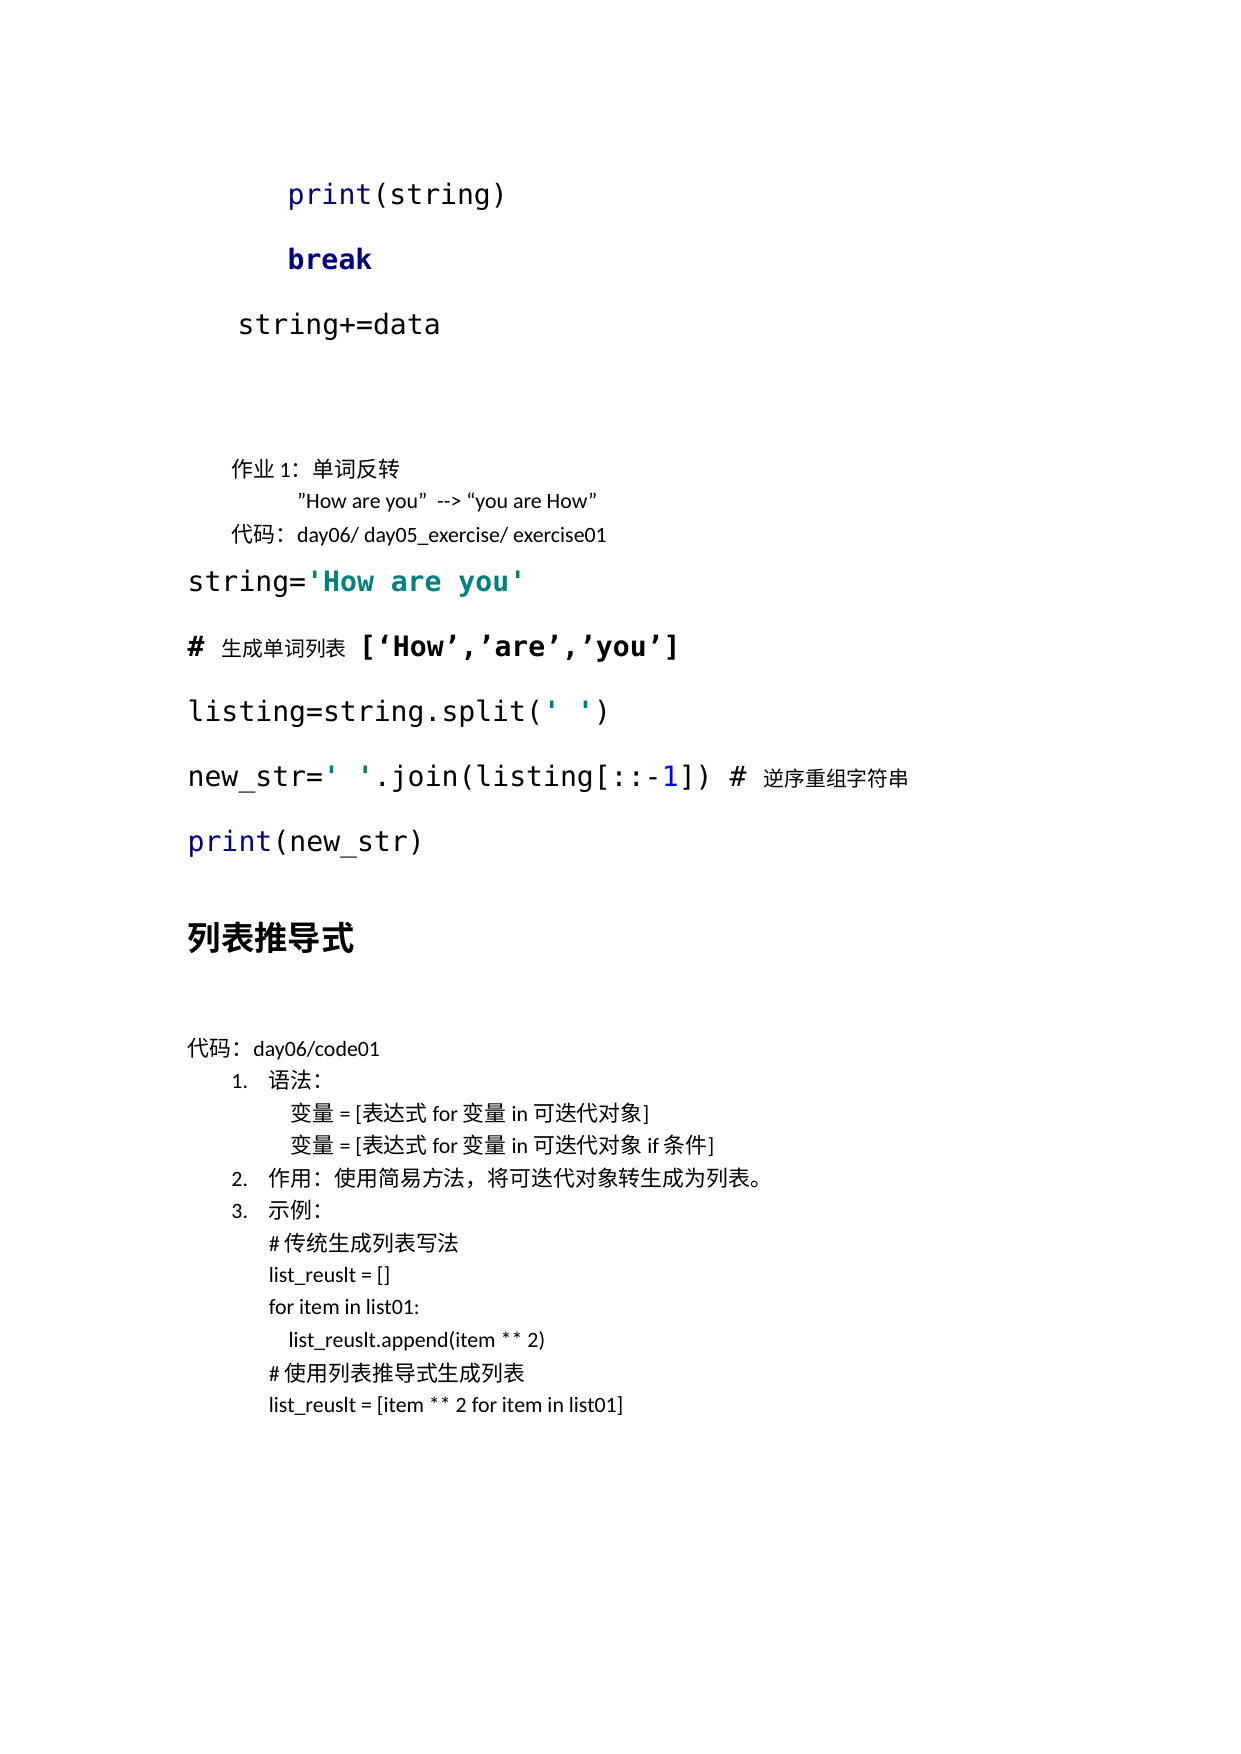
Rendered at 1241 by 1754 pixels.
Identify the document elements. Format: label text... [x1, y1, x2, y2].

text 作业1：单词反转 [187, 451, 1053, 484]
text string+=data [187, 292, 1053, 357]
list list_reuslt = [] [225, 1258, 1053, 1291]
text string='How are you' [187, 549, 1053, 614]
list 示例： [231, 1193, 1053, 1226]
text ”How are you” --> “you are How” [187, 484, 1053, 516]
list # 使用列表推导式生成列表 [225, 1356, 1053, 1388]
list for item in list01: [225, 1291, 1053, 1323]
list 变量 = [表达式 for 变量 in 可迭代对象 if 条件] [269, 1128, 1053, 1161]
text 代码：day06/code01 [187, 1031, 1053, 1063]
text print(new_str) [187, 809, 1053, 874]
list 变量 = [表达式 for 变量 in 可迭代对象] [269, 1096, 1053, 1128]
text listing=string.split(' ') [187, 679, 1053, 744]
list 语法： [231, 1063, 1053, 1096]
list list_reuslt = [item ** 2 for item in list01] [262, 1388, 1053, 1421]
text # 生成单词列表 [‘How’,’are’,’you’] [187, 614, 1053, 679]
text 代码：day06/ day05_exercise/ exercise01 [187, 516, 1053, 549]
text print(string) [187, 162, 1053, 227]
list # 传统生成列表写法 [225, 1226, 1053, 1258]
text break [187, 227, 1053, 292]
subtitle 列表推导式 [187, 903, 1053, 968]
text new_str=' '.join(listing[::-1]) # 逆序重组字符串 [187, 744, 1053, 809]
list 作用：使用简易方法，将可迭代对象转生成为列表。 [231, 1161, 1053, 1193]
list list_reuslt.append(item ** 2) [225, 1323, 1053, 1356]
